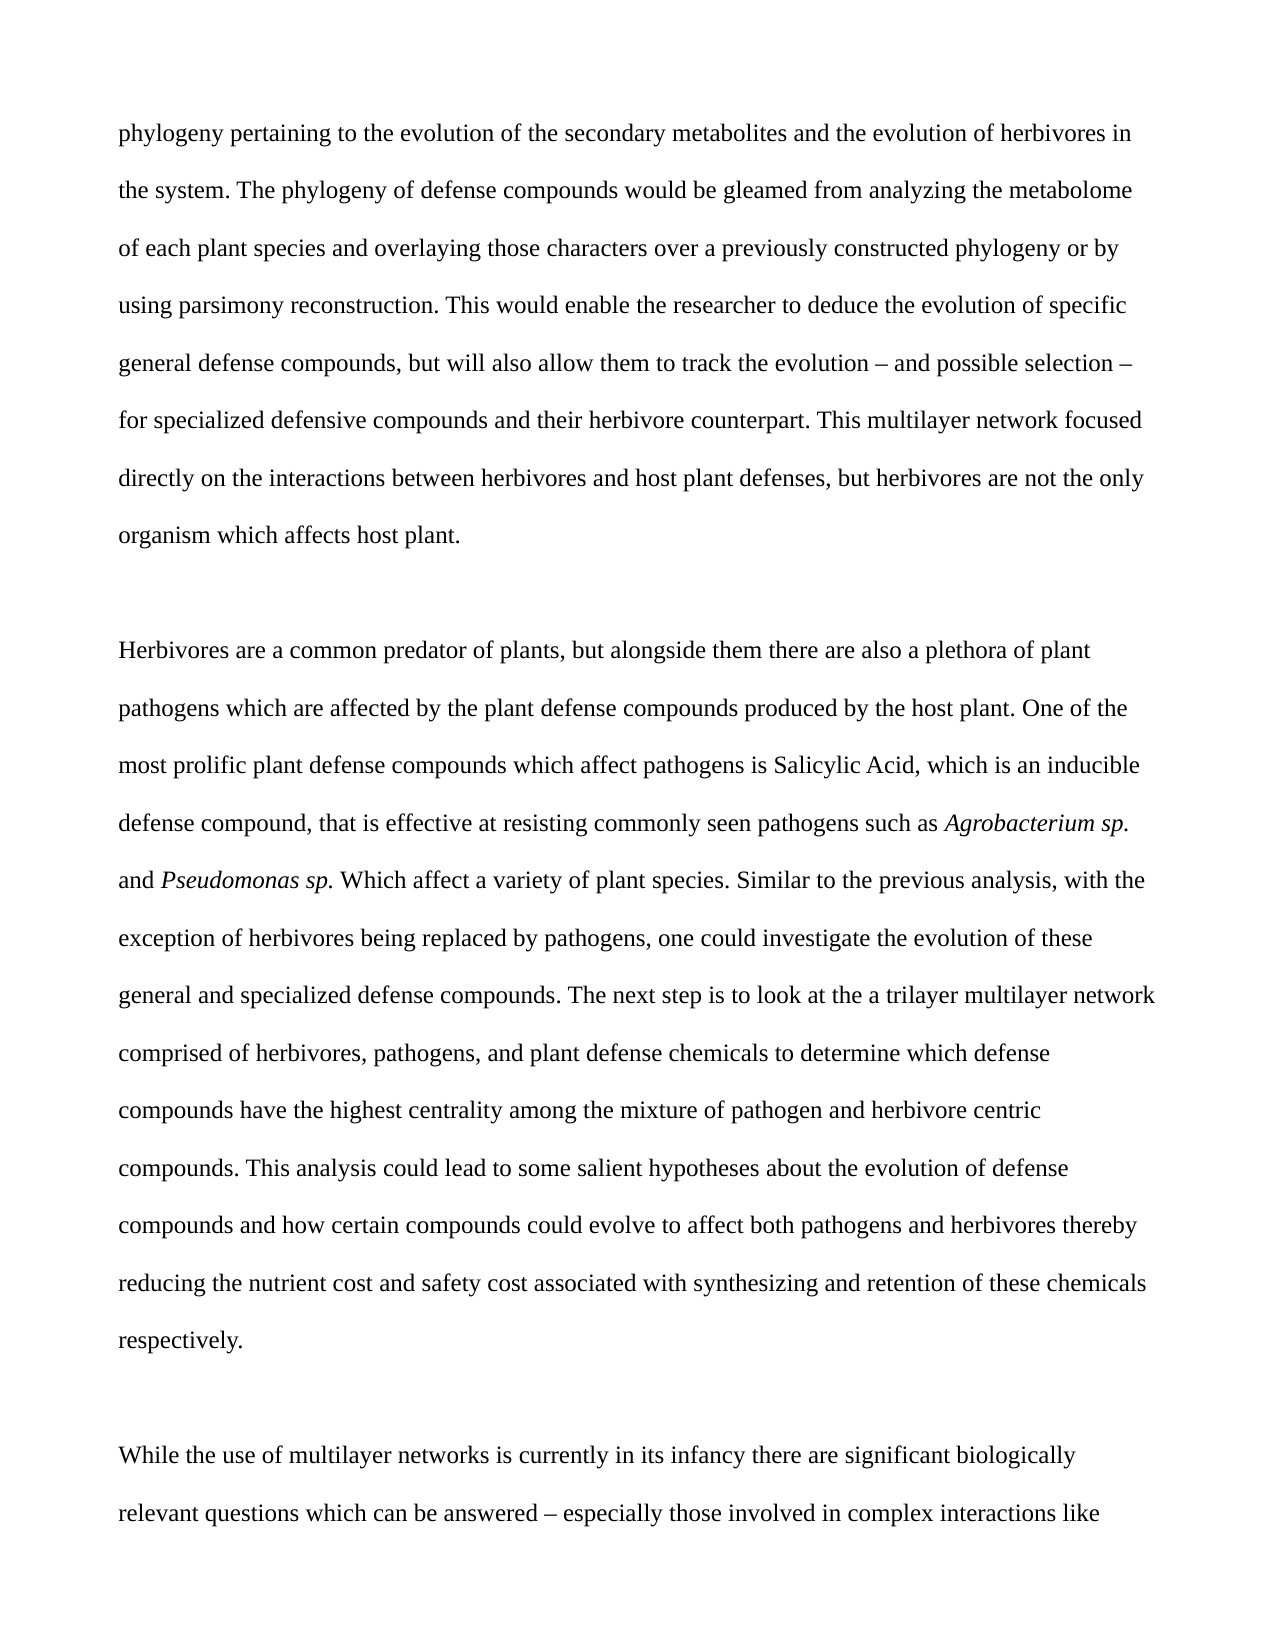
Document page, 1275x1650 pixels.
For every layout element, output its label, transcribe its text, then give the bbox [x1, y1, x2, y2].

text phylogeny pertaining to the evolution of the secondary metabolites and the evolution of herbivores in the system. The phylogeny of defense compounds would be gleamed from analyzing the metabolome of each plant species and overlaying those characters over a previously constructed phylogeny or by using parsimony reconstruction. This would enable the researcher to deduce the evolution of specific general defense compounds, but will also allow them to track the evolution – and possible selection – for specialized defensive compounds and their herbivore counterpart. This multilayer network focused directly on the interactions between herbivores and host plant defenses, but herbivores are not the only organism which affects host plant. [118, 118, 1157, 549]
text Herbivores are a common predator of plants, but alongside them there are also a plethora of plant pathogens which are affected by the plant defense compounds produced by the host plant. One of the most prolific plant defense compounds which affect pathogens is Salicylic Acid, which is an inducible defense compound, that is effective at resisting commonly seen pathogens such as Agrobacterium sp. and Pseudomonas sp. Which affect a variety of plant species. Similar to the previous analysis, with the exception of herbivores being replaced by pathogens, one could investigate the evolution of these general and specialized defense compounds. The next step is to look at the a trilayer multilayer network comprised of herbivores, pathogens, and plant defense chemicals to determine which defense compounds have the highest centrality among the mixture of pathogen and herbivore centric compounds. This analysis could lead to some salient hypotheses about the evolution of defense compounds and how certain compounds could evolve to affect both pathogens and herbivores thereby reducing the nutrient cost and safety cost associated with synthesizing and retention of these chemicals respectively. [118, 636, 1157, 1354]
text While the use of multilayer networks is currently in its infancy there are significant biologically relevant questions which can be answered – especially those involved in complex interactions like [118, 1441, 1157, 1527]
